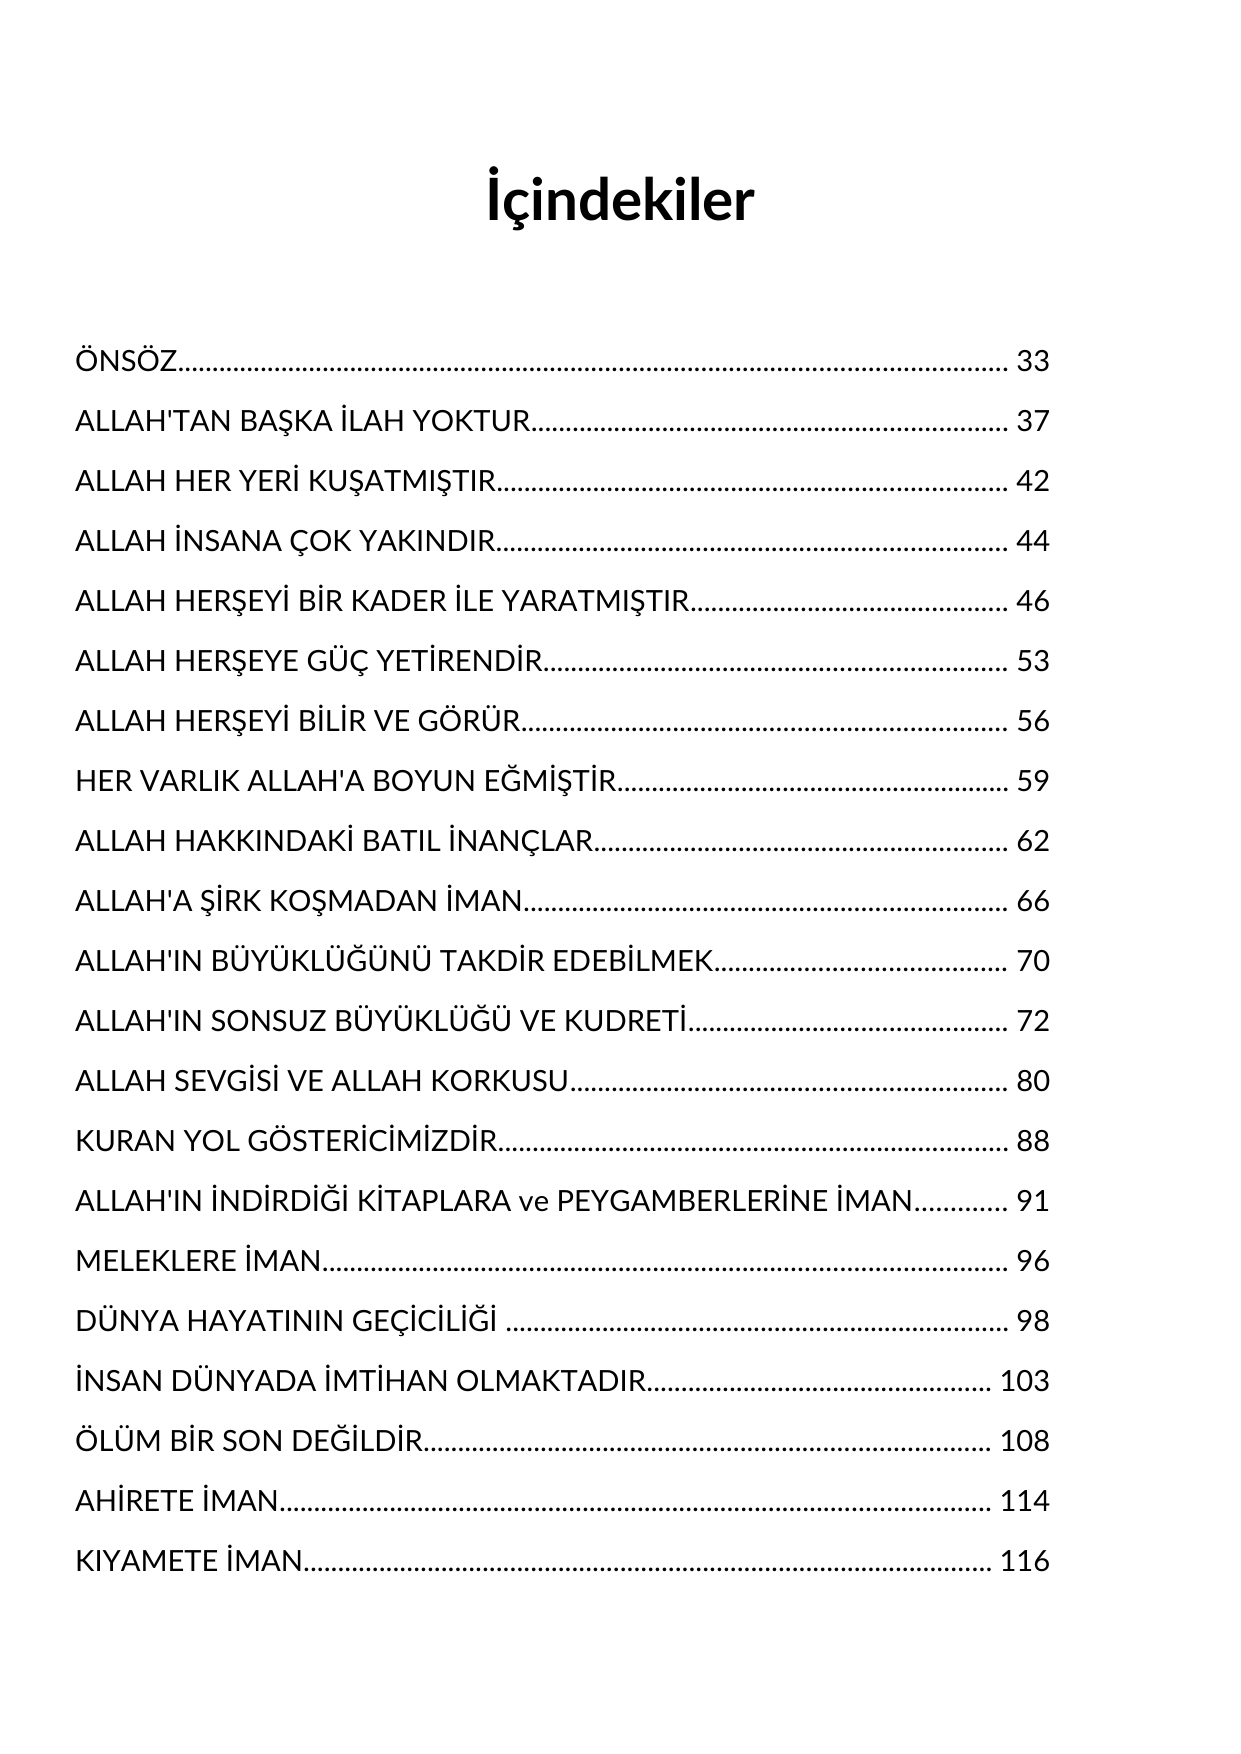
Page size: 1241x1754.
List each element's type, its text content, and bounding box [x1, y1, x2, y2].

subtitle AHİRETE İMAN 114 [75, 1483, 1165, 1518]
subtitle ÖLÜM BİR SON DEĞİLDİR 108 [75, 1423, 1165, 1458]
subtitle ALLAH HERŞEYİ BİLİR VE GÖRÜR 56 [75, 703, 1165, 738]
subtitle ALLAH SEVGİSİ VE ALLAH KORKUSU 80 [75, 1063, 1165, 1098]
subtitle ALLAH'IN BÜYÜKLÜĞÜNÜ TAKDİR EDEBİLMEK 70 [75, 943, 1165, 978]
subtitle ALLAH'TAN BAŞKA İLAH YOKTUR 37 [75, 403, 1165, 438]
subtitle ALLAH HAKKINDAKİ BATIL İNANÇLAR 62 [75, 823, 1165, 858]
subtitle HER VARLIK ALLAH'A BOYUN EĞMİŞTİR 59 [75, 763, 1165, 798]
subtitle DÜNYA HAYATININ GEÇİCİLİĞİ 98 [75, 1303, 1165, 1338]
subtitle ALLAH HERŞEYİ BİR KADER İLE YARATMIŞTIR 46 [75, 583, 1165, 618]
subtitle ALLAH'A ŞİRK KOŞMADAN İMAN 66 [75, 883, 1165, 918]
subtitle ALLAH HERŞEYE GÜÇ YETİRENDİR 53 [75, 643, 1165, 678]
subtitle İçindekiler [75, 162, 1165, 232]
subtitle MELEKLERE İMAN 96 [75, 1243, 1165, 1278]
subtitle ALLAH'IN İNDİRDİĞİ KİTAPLARA ve PEYGAMBERLERİNE İMAN 91 [75, 1183, 1165, 1218]
subtitle KIYAMETE İMAN 116 [75, 1543, 1165, 1578]
subtitle ALLAH HER YERİ KUŞATMIŞTIR 42 [75, 463, 1165, 498]
subtitle ALLAH'IN SONSUZ BÜYÜKLÜĞÜ VE KUDRETİ 72 [75, 1003, 1165, 1038]
subtitle İNSAN DÜNYADA İMTİHAN OLMAKTADIR 103 [75, 1363, 1165, 1398]
subtitle ALLAH İNSANA ÇOK YAKINDIR 44 [75, 523, 1165, 558]
subtitle ÖNSÖZ 33 [75, 343, 1165, 378]
subtitle KURAN YOL GÖSTERİCİMİZDİR 88 [75, 1123, 1165, 1158]
